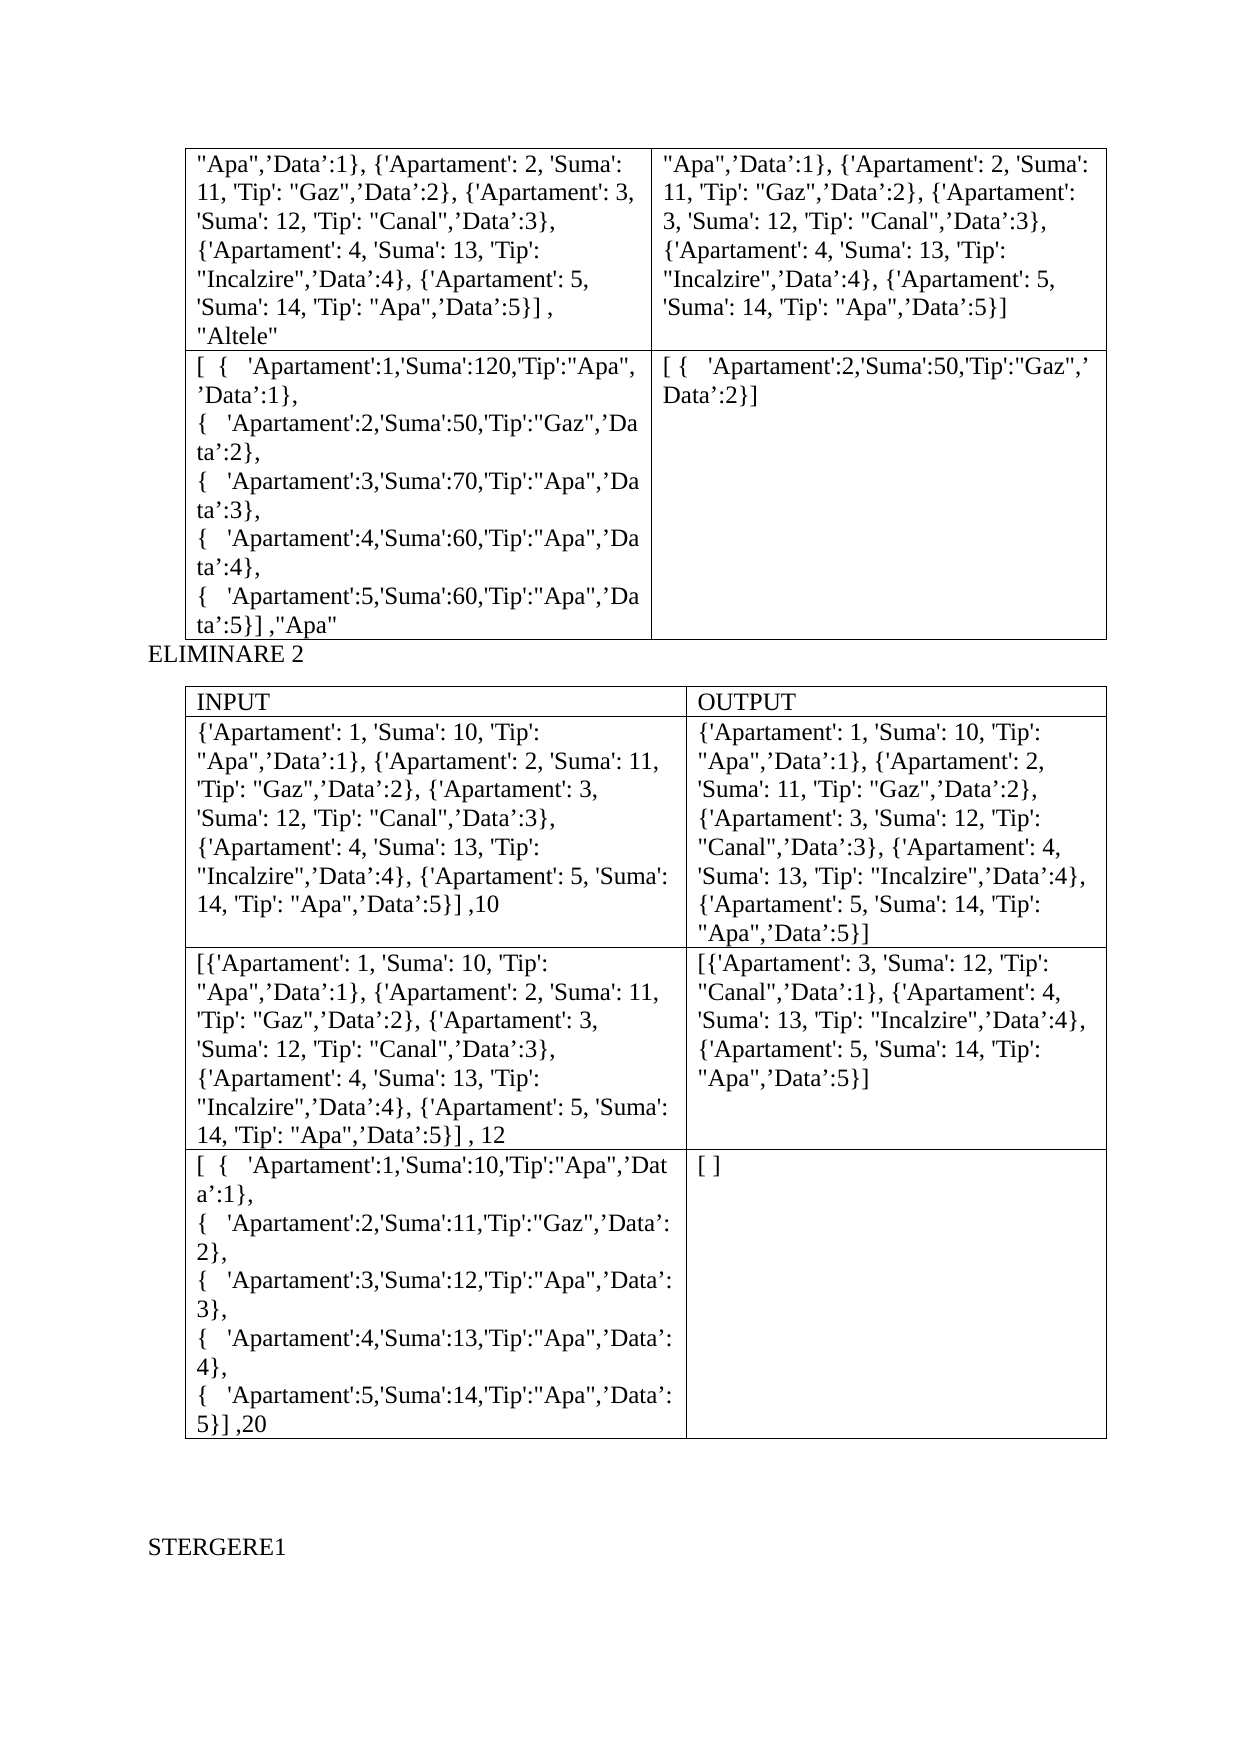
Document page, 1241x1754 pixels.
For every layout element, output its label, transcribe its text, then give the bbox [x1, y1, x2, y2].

table_cell {'Apartament': 1, 'Suma': 10, 'Tip': "Apa",’Data’:1}, {'Apartament': 2, 'Suma': 11, 'Tip': "Gaz",’Data’:2}, {'Apartament': 3, 'Suma': 12, 'Tip': "Canal",’Data’:3}, {'Apartament': 4, 'Suma': 13, 'Tip': "Incalzire",’Data’:4}, {'Apartament': 5, 'Suma': 14, 'Tip': "Apa",’Data’:5}] ,10 [186, 717, 686, 947]
table_cell [{'Apartament': 1, 'Suma': 10, 'Tip': "Apa",’Data’:1}, {'Apartament': 2, 'Suma': 11, 'Tip': "Gaz",’Data’:2}, {'Apartament': 3, 'Suma': 12, 'Tip': "Canal",’Data’:3}, {'Apartament': 4, 'Suma': 13, 'Tip': "Incalzire",’Data’:4}, {'Apartament': 5, 'Suma': 14, 'Tip': "Apa",’Data’:5}] , 12 [186, 948, 686, 1149]
table_cell "Apa",’Data’:1}, {'Apartament': 2, 'Suma': 11, 'Tip': "Gaz",’Data’:2}, {'Apartament': 3, 'Suma': 12, 'Tip': "Canal",’Data’:3}, {'Apartament': 4, 'Suma': 13, 'Tip': "Incalzire",’Data’:4}, {'Apartament': 5, 'Suma': 14, 'Tip': "Apa",’Data’:5}] , "Altele" [186, 149, 651, 350]
table_cell [ ] [687, 1150, 1106, 1438]
text ELIMINARE 2 [148, 639, 1093, 668]
table_header INPUT [186, 687, 686, 716]
table_header OUTPUT [687, 687, 1106, 716]
table_cell [ { 'Apartament':1,'Suma':120,'Tip':"Apa",’Data’:1}, { 'Apartament':2,'Suma':50,'Tip':"Gaz",’Data’:2}, { 'Apartament':3,'Suma':70,'Tip':"Apa",’Data’:3}, { 'Apartament':4,'Suma':60,'Tip':"Apa",’Data’:4}, { 'Apartament':5,'Suma':60,'Tip':"Apa",’Data’:5}] ,"Apa" [186, 351, 651, 638]
table_cell [ { 'Apartament':2,'Suma':50,'Tip':"Gaz",’Data’:2}] [652, 351, 1106, 638]
table_cell "Apa",’Data’:1}, {'Apartament': 2, 'Suma': 11, 'Tip': "Gaz",’Data’:2}, {'Apartament': 3, 'Suma': 12, 'Tip': "Canal",’Data’:3}, {'Apartament': 4, 'Suma': 13, 'Tip': "Incalzire",’Data’:4}, {'Apartament': 5, 'Suma': 14, 'Tip': "Apa",’Data’:5}] [652, 149, 1106, 350]
table_cell [ { 'Apartament':1,'Suma':10,'Tip':"Apa",’Data’:1}, { 'Apartament':2,'Suma':11,'Tip':"Gaz",’Data’:2}, { 'Apartament':3,'Suma':12,'Tip':"Apa",’Data’:3}, { 'Apartament':4,'Suma':13,'Tip':"Apa",’Data’:4}, { 'Apartament':5,'Suma':14,'Tip':"Apa",’Data’:5}] ,20 [186, 1150, 686, 1438]
table_cell {'Apartament': 1, 'Suma': 10, 'Tip': "Apa",’Data’:1}, {'Apartament': 2, 'Suma': 11, 'Tip': "Gaz",’Data’:2}, {'Apartament': 3, 'Suma': 12, 'Tip': "Canal",’Data’:3}, {'Apartament': 4, 'Suma': 13, 'Tip': "Incalzire",’Data’:4}, {'Apartament': 5, 'Suma': 14, 'Tip': "Apa",’Data’:5}] [687, 717, 1106, 947]
table_cell [{'Apartament': 3, 'Suma': 12, 'Tip': "Canal",’Data’:1}, {'Apartament': 4, 'Suma': 13, 'Tip': "Incalzire",’Data’:4}, {'Apartament': 5, 'Suma': 14, 'Tip': "Apa",’Data’:5}] [687, 948, 1106, 1149]
text STERGERE1 [148, 1532, 1093, 1561]
